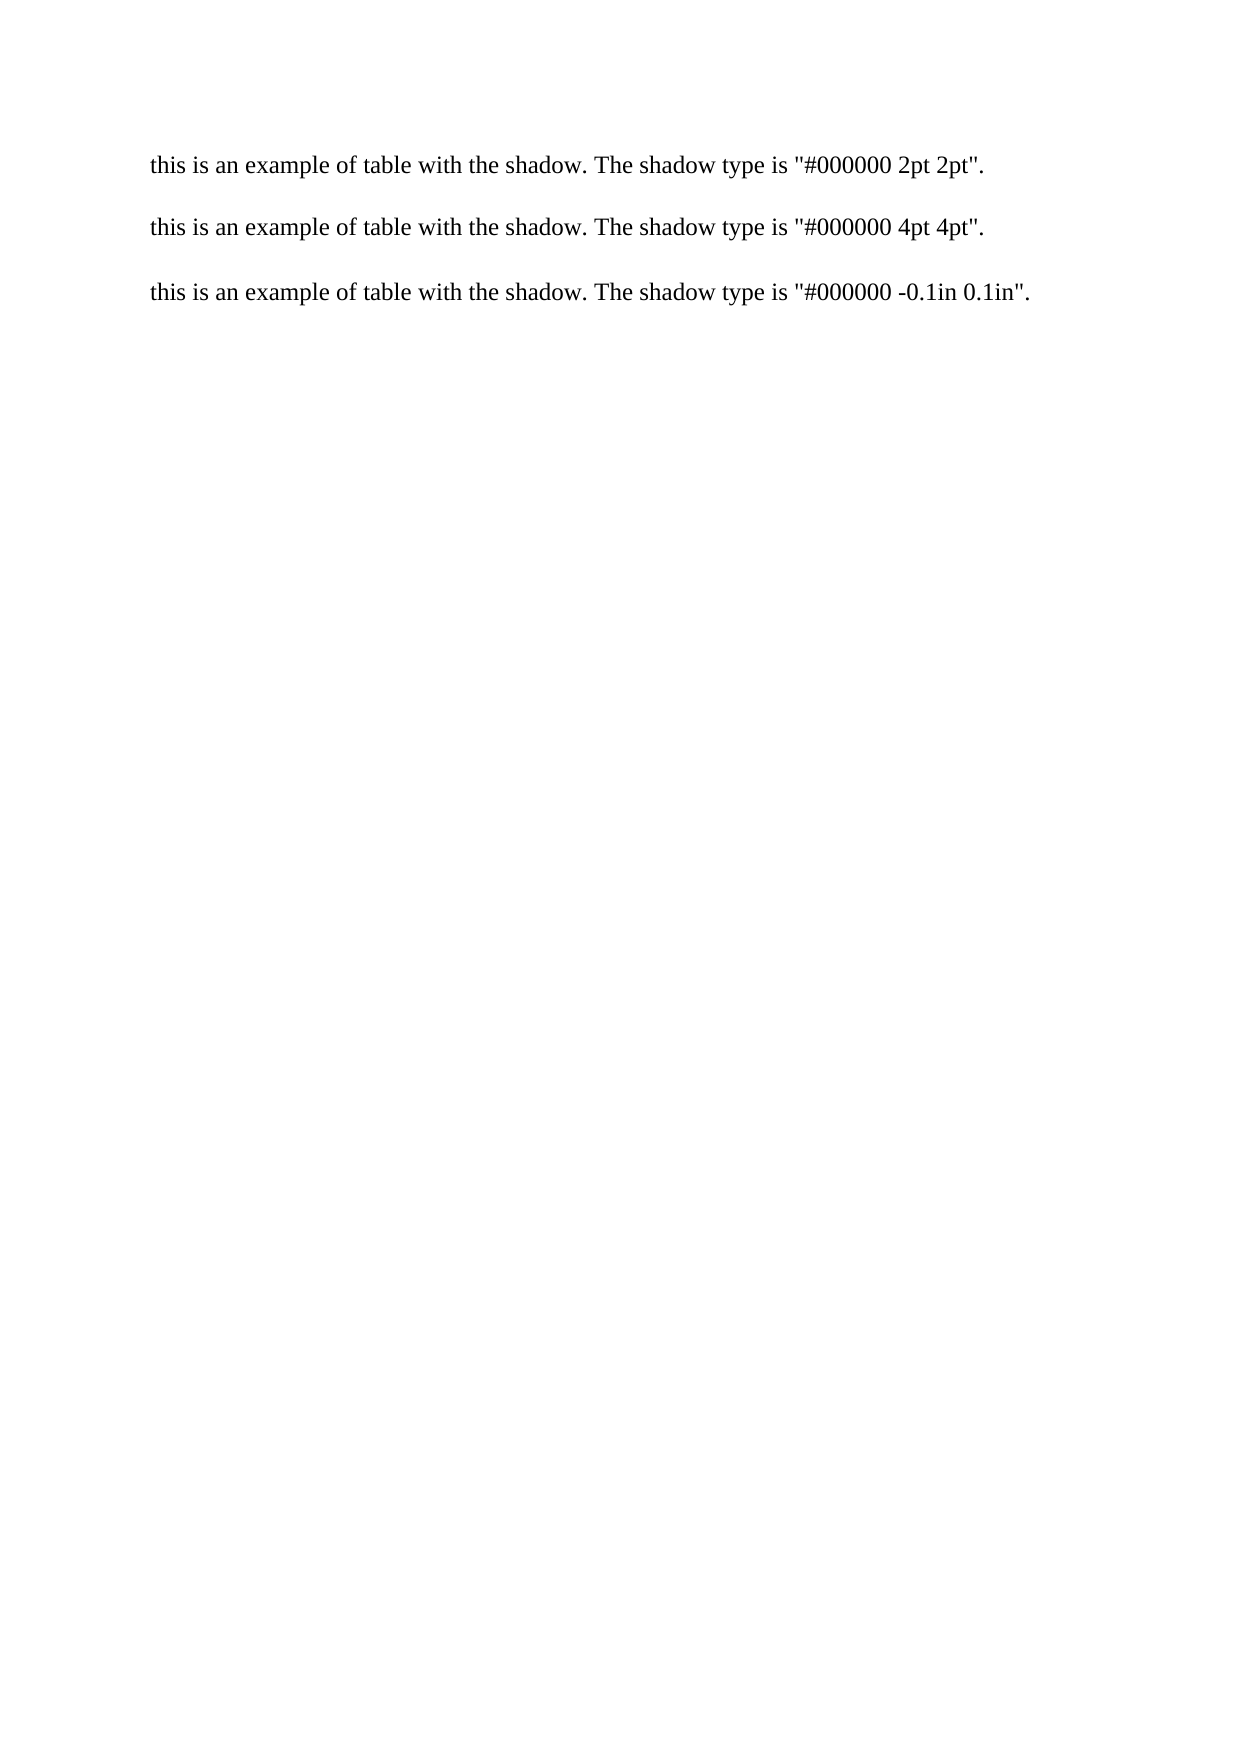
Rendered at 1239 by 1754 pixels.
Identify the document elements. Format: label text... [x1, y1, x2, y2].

table_header [771, 271, 1080, 298]
table_header [166, 366, 473, 393]
table_cell [771, 300, 1080, 327]
table_header [474, 366, 781, 393]
table_cell [474, 395, 781, 422]
table_cell [461, 300, 770, 327]
table_cell [782, 395, 1089, 422]
table_header [151, 271, 460, 298]
text this is an example of table with the shadow. The shadow type is "#000000 2pt 2pt". [150, 150, 1089, 179]
table_cell [774, 209, 1085, 236]
table_header [463, 180, 773, 208]
table_header [782, 366, 1089, 393]
table_cell [151, 209, 461, 236]
table_cell [463, 209, 773, 236]
table_header [774, 180, 1085, 208]
table_header [151, 180, 461, 208]
text this is an example of table with the shadow. The shadow type is "#000000 -0.1in 0.1in". [150, 336, 1089, 364]
table_cell [166, 395, 473, 422]
table_header [461, 271, 770, 298]
table_cell [151, 300, 460, 327]
text this is an example of table with the shadow. The shadow type is "#000000 4pt 4pt". [150, 241, 1089, 269]
